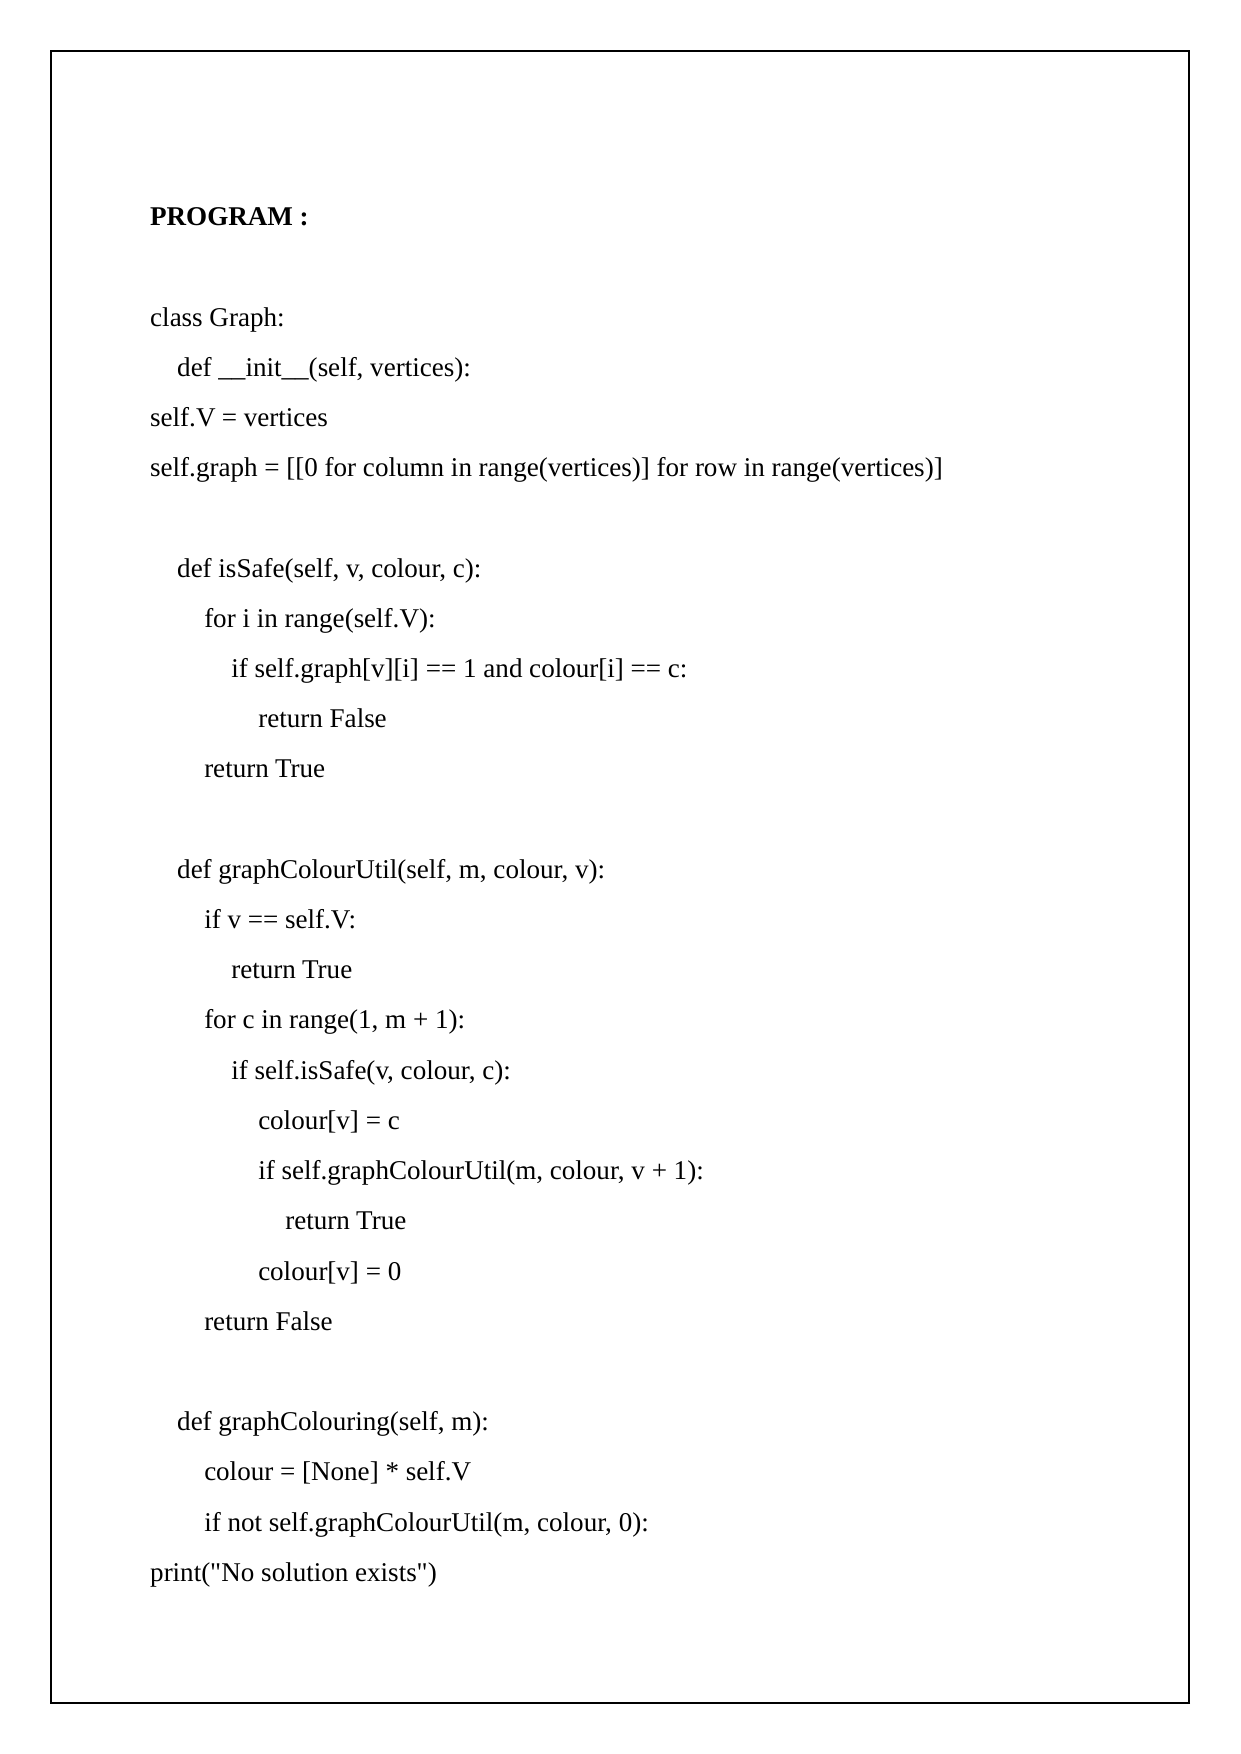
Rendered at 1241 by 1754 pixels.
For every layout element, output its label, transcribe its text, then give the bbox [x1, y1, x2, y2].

text colour[v] = 0 [150, 1254, 1090, 1286]
text for i in range(self.V): [150, 602, 1090, 633]
text colour = [None] * self.V [150, 1455, 1090, 1487]
text print("No solution exists") [150, 1556, 1090, 1587]
text colour[v] = c [150, 1104, 1090, 1135]
text self.graph = [[0 for column in range(vertices)] for row in range(vertices)] [150, 451, 1090, 482]
text PROGRAM : [150, 200, 1090, 231]
text return False [150, 1305, 1090, 1336]
text return True [150, 953, 1090, 984]
text return True [150, 1204, 1090, 1236]
text class Graph: [150, 301, 1090, 332]
text if self.graph[v][i] == 1 and colour[i] == c: [150, 652, 1090, 683]
text def graphColourUtil(self, m, colour, v): [150, 853, 1090, 884]
text for c in range(1, m + 1): [150, 1003, 1090, 1035]
text if not self.graphColourUtil(m, colour, 0): [150, 1506, 1090, 1537]
text if self.isSafe(v, colour, c): [150, 1054, 1090, 1085]
text self.V = vertices [150, 401, 1090, 432]
text if self.graphColourUtil(m, colour, v + 1): [150, 1154, 1090, 1185]
text def __init__(self, vertices): [150, 351, 1090, 382]
text if v == self.V: [150, 903, 1090, 934]
text return False [150, 702, 1090, 733]
text return True [150, 752, 1090, 784]
text def isSafe(self, v, colour, c): [150, 552, 1090, 583]
text def graphColouring(self, m): [150, 1405, 1090, 1436]
